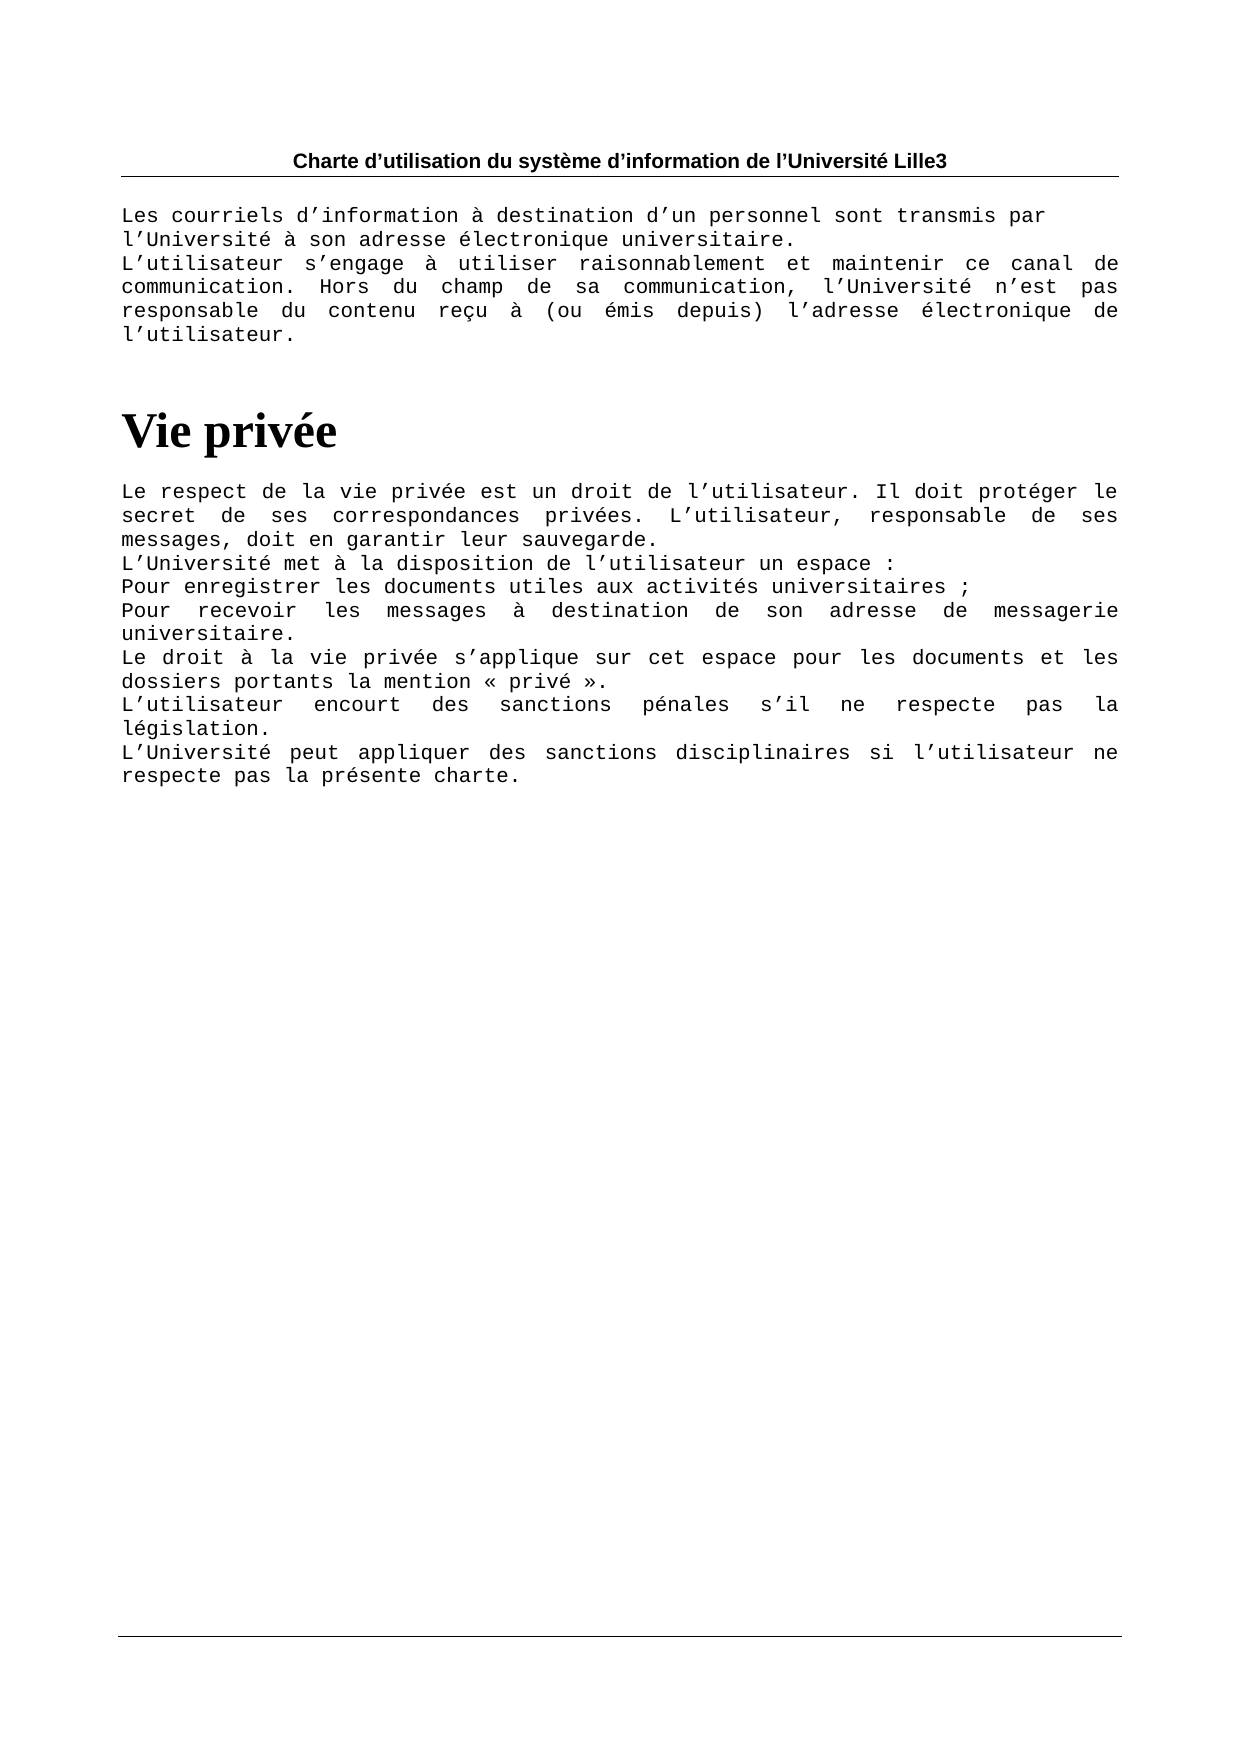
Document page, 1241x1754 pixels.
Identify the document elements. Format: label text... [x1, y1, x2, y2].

text L’utilisateur encourt des sanctions pénales s’il ne respecte pas la législation. [121, 694, 1119, 742]
subtitle Vie privée [121, 400, 1119, 458]
text L’Université met à la disposition de l’utilisateur un espace : [121, 552, 1119, 576]
text Pour recevoir les messages à destination de son adresse de messagerie universitaire. [121, 600, 1119, 647]
text Le respect de la vie privée est un droit de l’utilisateur. Il doit protéger le secret de ses correspondances privées. L’utilisateur, responsable de ses messages, doit en garantir leur sauvegarde. [121, 482, 1119, 552]
text Les courriels d’information à destination d’un personnel sont transmis par l’Université à son adresse électronique universitaire. [121, 205, 1119, 253]
text L’Université peut appliquer des sanctions disciplinaires si l’utilisateur ne respecte pas la présente charte. [121, 742, 1119, 789]
text Pour enregistrer les documents utiles aux activités universitaires ; [121, 576, 1119, 600]
text Le droit à la vie privée s’applique sur cet espace pour les documents et les dossiers portants la mention « privé ». [121, 647, 1119, 694]
text L’utilisateur s’engage à utiliser raisonnablement et maintenir ce canal de communication. Hors du champ de sa communication, l’Université n’est pas responsable du contenu reçu à (ou émis depuis) l’adresse électronique de l’utilisateur. [121, 253, 1119, 347]
